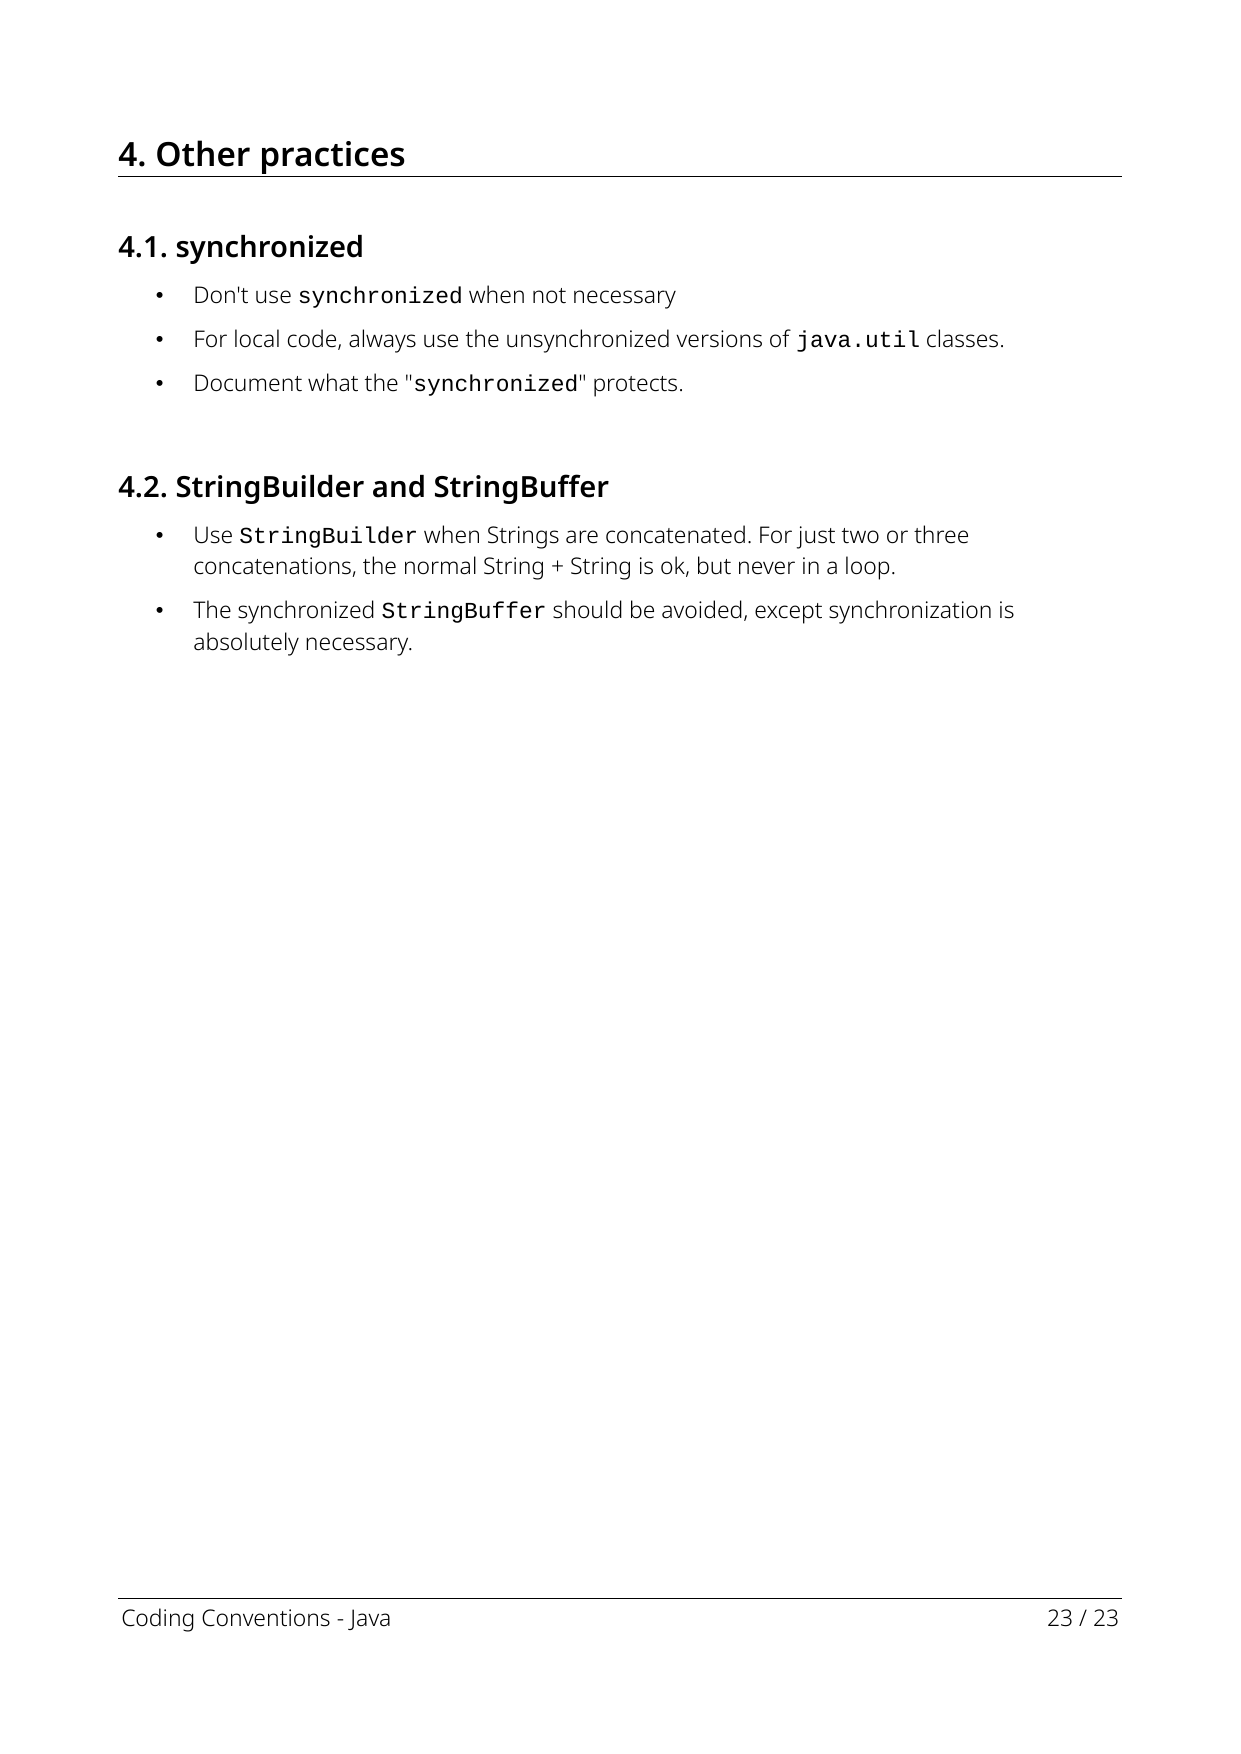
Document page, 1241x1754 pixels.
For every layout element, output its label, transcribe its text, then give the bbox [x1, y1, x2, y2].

list For local code, always use the unsynchronized versions of java.util classes. [156, 323, 1122, 354]
list The synchronized StringBuffer should be avoided, except synchronization is absolutely necessary. [156, 594, 1122, 657]
list Document what the "synchronized" protects. [156, 367, 1122, 398]
subtitle synchronized [118, 227, 1122, 266]
list Don't use synchronized when not necessary [156, 279, 1122, 310]
subtitle StringBuilder and StringBuffer [118, 467, 1122, 506]
list Use StringBuilder when Strings are concatenated. For just two or three concatenations, the normal String + String is ok, but never in a loop. [156, 519, 1122, 582]
subtitle Other practices [118, 131, 1122, 176]
